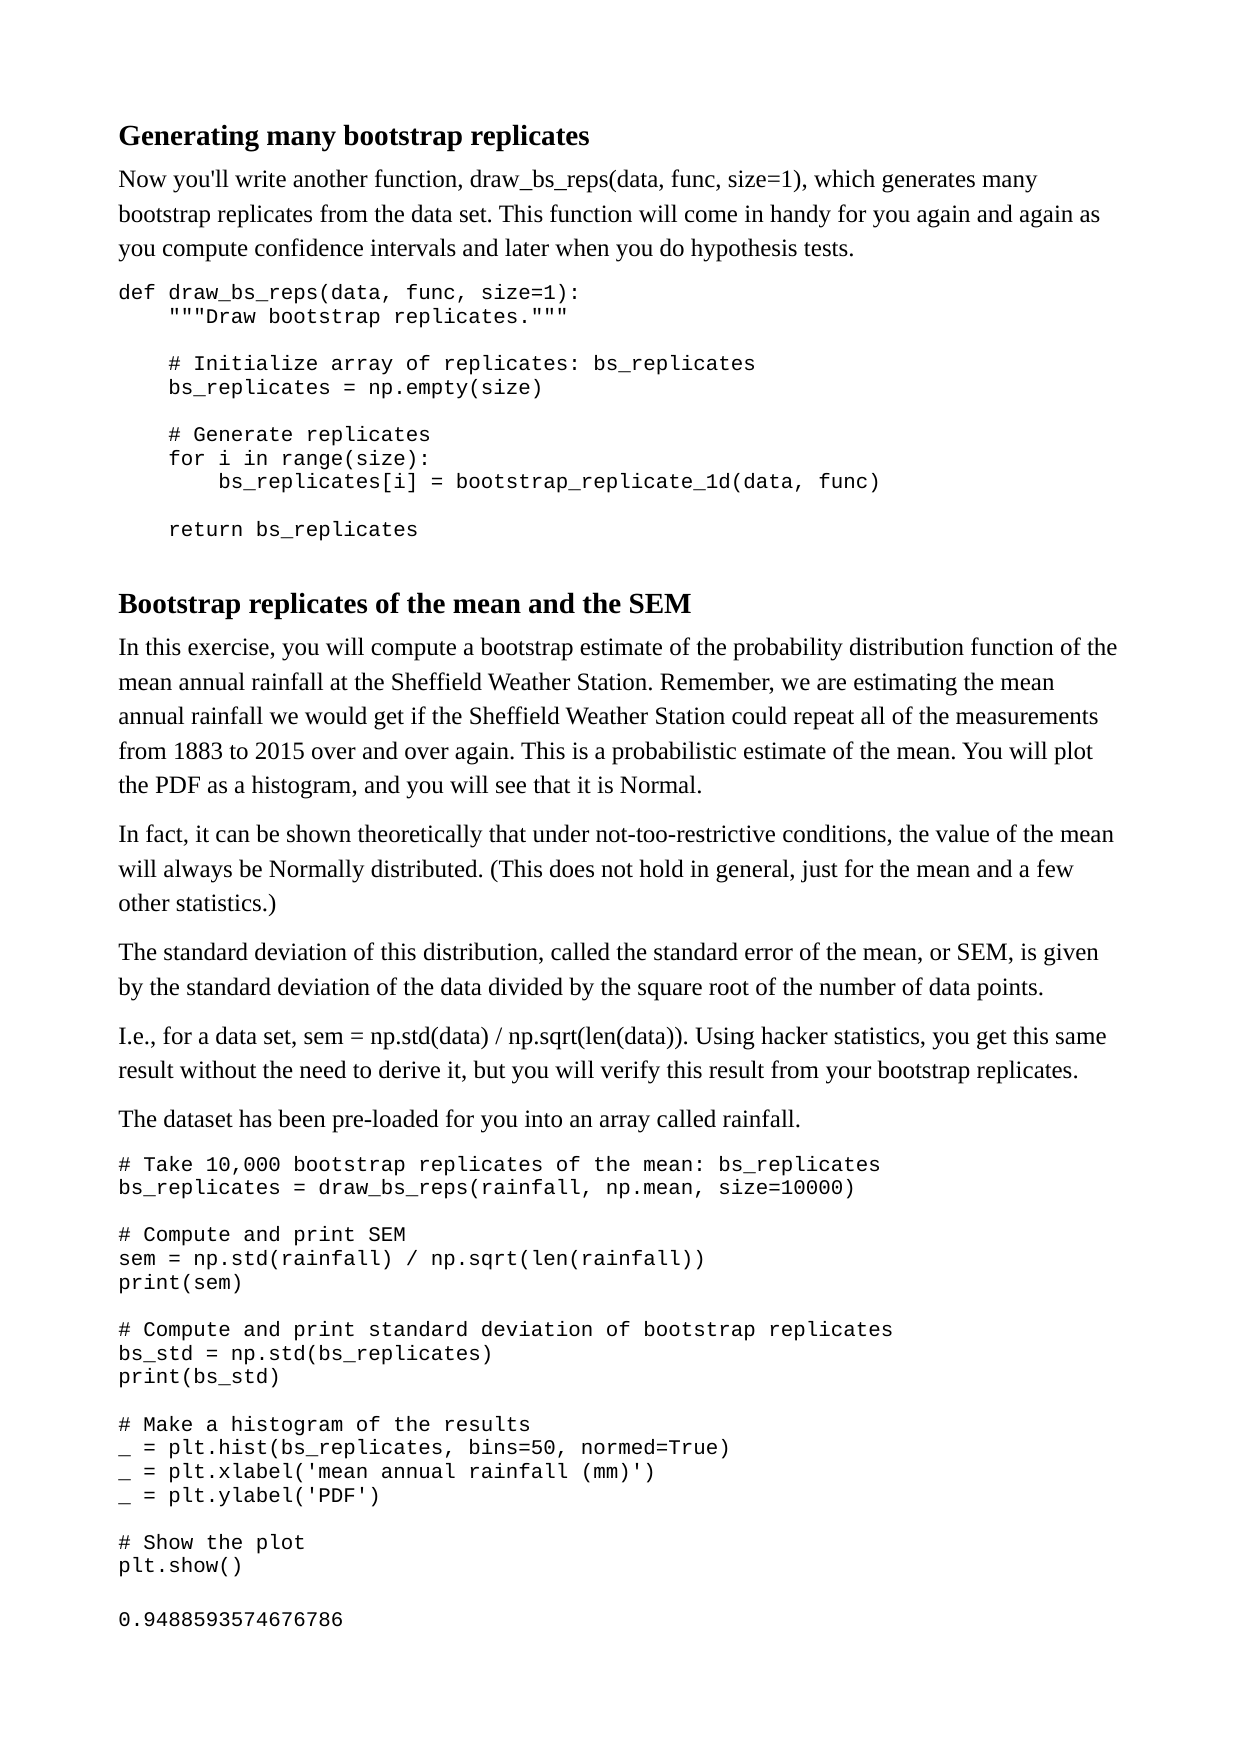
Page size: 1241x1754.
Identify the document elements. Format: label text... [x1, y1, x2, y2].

text print(bs_std) [118, 1366, 1122, 1390]
text for i in range(size): [118, 448, 1122, 471]
text print(sem) [118, 1272, 1122, 1295]
text Now you'll write another function, draw_bs_reps(data, func, size=1), which generates many bootstrap replicates from the data set. This function will come in handy for you again and again as you compute confidence intervals and later when you do hypothesis tests. [118, 164, 1122, 262]
text # Initialize array of replicates: bs_replicates [118, 353, 1122, 377]
text The standard deviation of this distribution, called the standard error of the mean, or SEM, is given by the standard deviation of the data divided by the square root of the number of data points. [118, 937, 1122, 1001]
text # Take 10,000 bootstrap replicates of the mean: bs_replicates [118, 1153, 1122, 1177]
text """Draw bootstrap replicates.""" [118, 306, 1122, 329]
text _ = plt.hist(bs_replicates, bins=50, normed=True) [118, 1437, 1122, 1461]
text sem = np.std(rainfall) / np.sqrt(len(rainfall)) [118, 1248, 1122, 1272]
text bs_replicates[i] = bootstrap_replicate_1d(data, func) [118, 471, 1122, 495]
text _ = plt.ylabel('PDF') [118, 1484, 1122, 1508]
text plt.show() [118, 1556, 1122, 1579]
text def draw_bs_reps(data, func, size=1): [118, 282, 1122, 306]
text In this exercise, you will compute a bootstrap estimate of the probability distribution function of the mean annual rainfall at the Sheffield Weather Station. Remember, we are estimating the mean annual rainfall we would get if the Sheffield Weather Station could repeat all of the measurements from 1883 to 2015 over and over again. This is a probabilistic estimate of the mean. You will plot the PDF as a histogram, and you will see that it is Normal. [118, 632, 1122, 799]
text return bs_replicates [118, 519, 1122, 542]
subtitle Bootstrap replicates of the mean and the SEM [118, 586, 1122, 620]
text # Show the plot [118, 1532, 1122, 1556]
text I.e., for a data set, sem = np.std(data) / np.sqrt(len(data)). Using hacker statistics, you get this same result without the need to derive it, but you will verify this result from your bootstrap replicates. [118, 1021, 1122, 1084]
subtitle Generating many bootstrap replicates [118, 118, 1122, 152]
text The dataset has been pre-loaded for you into an array called rainfall. [118, 1104, 1122, 1133]
text # Generate replicates [118, 424, 1122, 448]
text _ = plt.xlabel('mean annual rainfall (mm)') [118, 1461, 1122, 1484]
text bs_replicates = draw_bs_reps(rainfall, np.mean, size=10000) [118, 1177, 1122, 1201]
text # Compute and print standard deviation of bootstrap replicates [118, 1319, 1122, 1343]
text bs_replicates = np.empty(size) [118, 377, 1122, 400]
text 0.9488593574676786 [118, 1609, 1122, 1632]
text In fact, it can be shown theoretically that under not-too-restrictive conditions, the value of the mean will always be Normally distributed. (This does not hold in general, just for the mean and a few other statistics.) [118, 819, 1122, 917]
text bs_std = np.std(bs_replicates) [118, 1343, 1122, 1366]
text # Compute and print SEM [118, 1224, 1122, 1248]
text # Make a histogram of the results [118, 1414, 1122, 1437]
